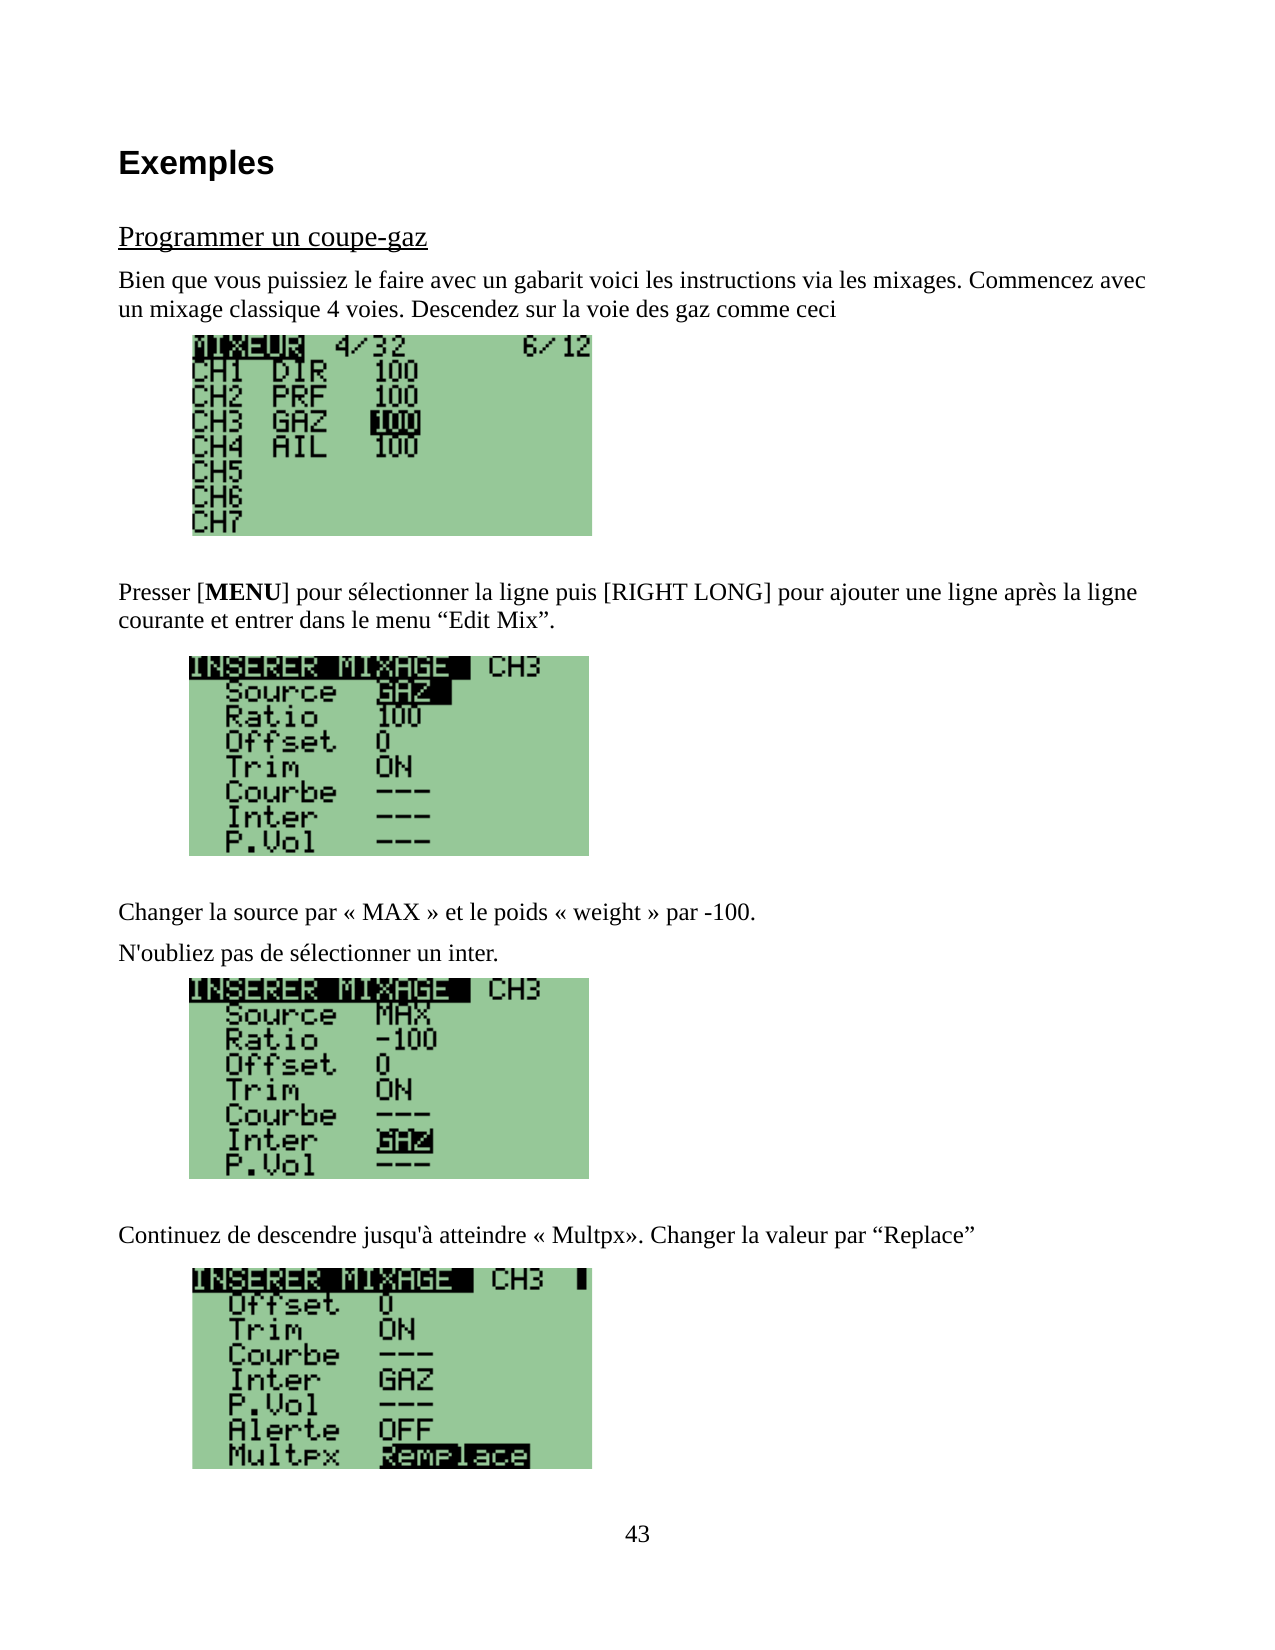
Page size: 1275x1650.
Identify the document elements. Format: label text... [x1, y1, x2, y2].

subtitle Programmer un coupe-gaz [118, 219, 1157, 253]
text Presser [MENU] pour sélectionner la ligne puis [RIGHT LONG] pour ajouter une ligne après la ligne courante et entrer dans le menu “Edit Mix”. [118, 577, 1157, 634]
subtitle Exemples [118, 143, 1157, 182]
picture [192, 1268, 593, 1469]
picture [192, 335, 593, 536]
picture [189, 656, 589, 856]
text Continuez de descendre jusqu'à atteindre « Multpx». Changer la valeur par “Replace” [118, 1220, 1157, 1248]
text Bien que vous puissiez le faire avec un gabarit voici les instructions via les mixages. Commencez avec un mixage classique 4 voies. Descendez sur la voie des gaz comme ceci [118, 265, 1157, 323]
picture [189, 978, 589, 1179]
text N'oubliez pas de sélectionner un inter. [118, 938, 1157, 967]
text Changer la source par « MAX » et le poids « weight » par -100. [118, 897, 1157, 926]
